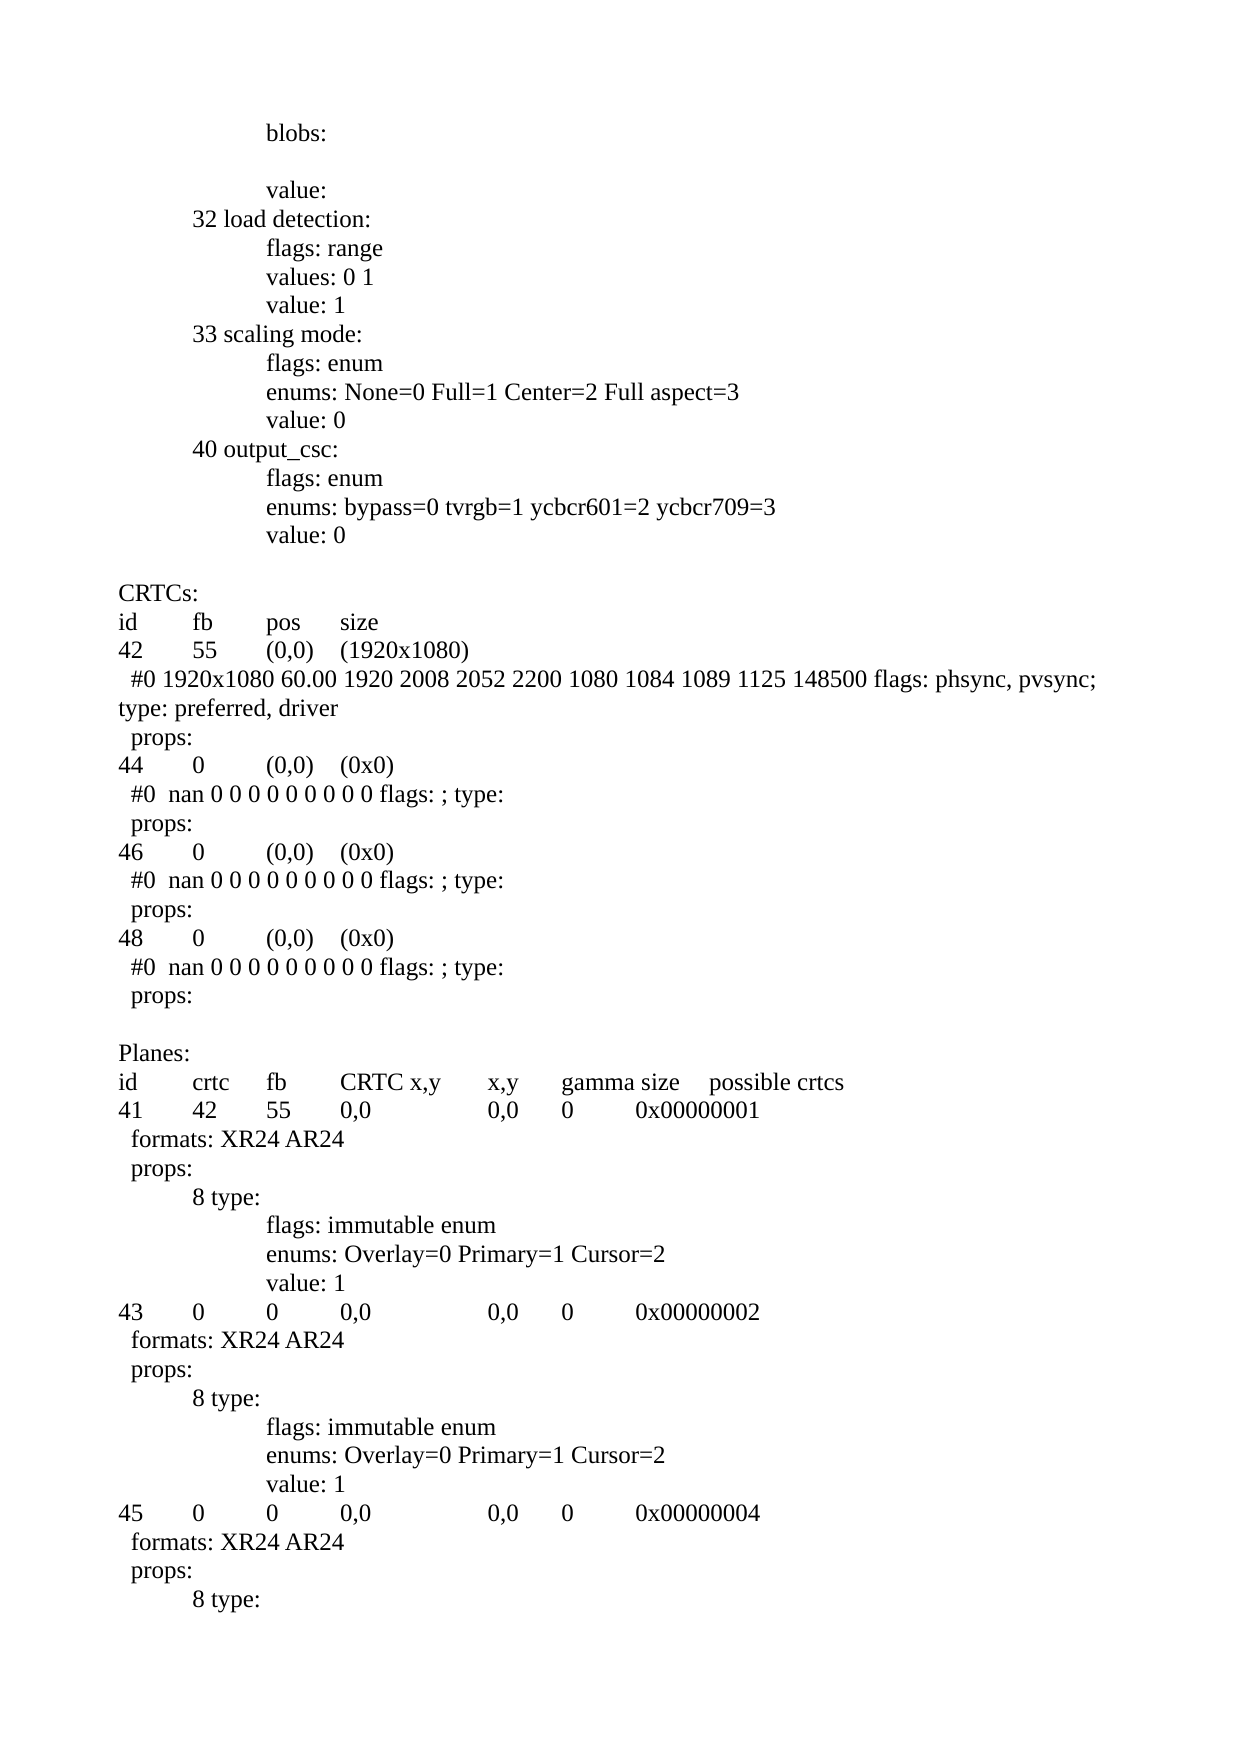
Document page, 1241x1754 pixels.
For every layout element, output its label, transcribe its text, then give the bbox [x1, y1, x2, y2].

text 40 output_csc: [118, 434, 1122, 463]
text blobs: [118, 118, 1122, 147]
text 41 42 55 0,0 0,0 0 0x00000001 [118, 1096, 1122, 1124]
text #0 1920x1080 60.00 1920 2008 2052 2200 1080 1084 1089 1125 148500 flags: phsync, pvsync; type: preferred, driver [118, 664, 1122, 722]
text id fb pos size [118, 607, 1122, 636]
text 8 type: [118, 1182, 1122, 1211]
text 8 type: [118, 1383, 1122, 1412]
text props: [118, 722, 1122, 751]
text props: [118, 808, 1122, 837]
text 45 0 0 0,0 0,0 0 0x00000004 [118, 1498, 1122, 1527]
text enums: Overlay=0 Primary=1 Cursor=2 [118, 1239, 1122, 1268]
text props: [118, 1153, 1122, 1182]
text #0 nan 0 0 0 0 0 0 0 0 0 flags: ; type: [118, 779, 1122, 808]
text formats: XR24 AR24 [118, 1124, 1122, 1153]
text props: [118, 1556, 1122, 1584]
text flags: immutable enum [118, 1412, 1122, 1441]
text 43 0 0 0,0 0,0 0 0x00000002 [118, 1297, 1122, 1326]
text formats: XR24 AR24 [118, 1326, 1122, 1354]
text 48 0 (0,0) (0x0) [118, 923, 1122, 952]
text 33 scaling mode: [118, 319, 1122, 348]
text value: 1 [118, 1469, 1122, 1498]
text #0 nan 0 0 0 0 0 0 0 0 0 flags: ; type: [118, 952, 1122, 981]
text id crtc fb CRTC x,y x,y gamma size possible crtcs [118, 1067, 1122, 1096]
text value: 1 [118, 1268, 1122, 1297]
text enums: Overlay=0 Primary=1 Cursor=2 [118, 1441, 1122, 1469]
text props: [118, 894, 1122, 923]
text props: [118, 1354, 1122, 1383]
text formats: XR24 AR24 [118, 1527, 1122, 1556]
text flags: immutable enum [118, 1211, 1122, 1239]
text Planes: [118, 1038, 1122, 1067]
text flags: enum [118, 348, 1122, 377]
text value: [118, 176, 1122, 204]
text 46 0 (0,0) (0x0) [118, 837, 1122, 866]
text value: 0 [118, 406, 1122, 434]
text flags: enum [118, 463, 1122, 492]
text CRTCs: [118, 578, 1122, 607]
text value: 1 [118, 291, 1122, 319]
text value: 0 [118, 521, 1122, 549]
text 8 type: [118, 1584, 1122, 1613]
text enums: None=0 Full=1 Center=2 Full aspect=3 [118, 377, 1122, 406]
text 42 55 (0,0) (1920x1080) [118, 636, 1122, 664]
text 32 load detection: [118, 204, 1122, 233]
text props: [118, 981, 1122, 1009]
text flags: range [118, 233, 1122, 262]
text #0 nan 0 0 0 0 0 0 0 0 0 flags: ; type: [118, 866, 1122, 894]
text enums: bypass=0 tvrgb=1 ycbcr601=2 ycbcr709=3 [118, 492, 1122, 521]
text 44 0 (0,0) (0x0) [118, 751, 1122, 779]
text values: 0 1 [118, 262, 1122, 291]
